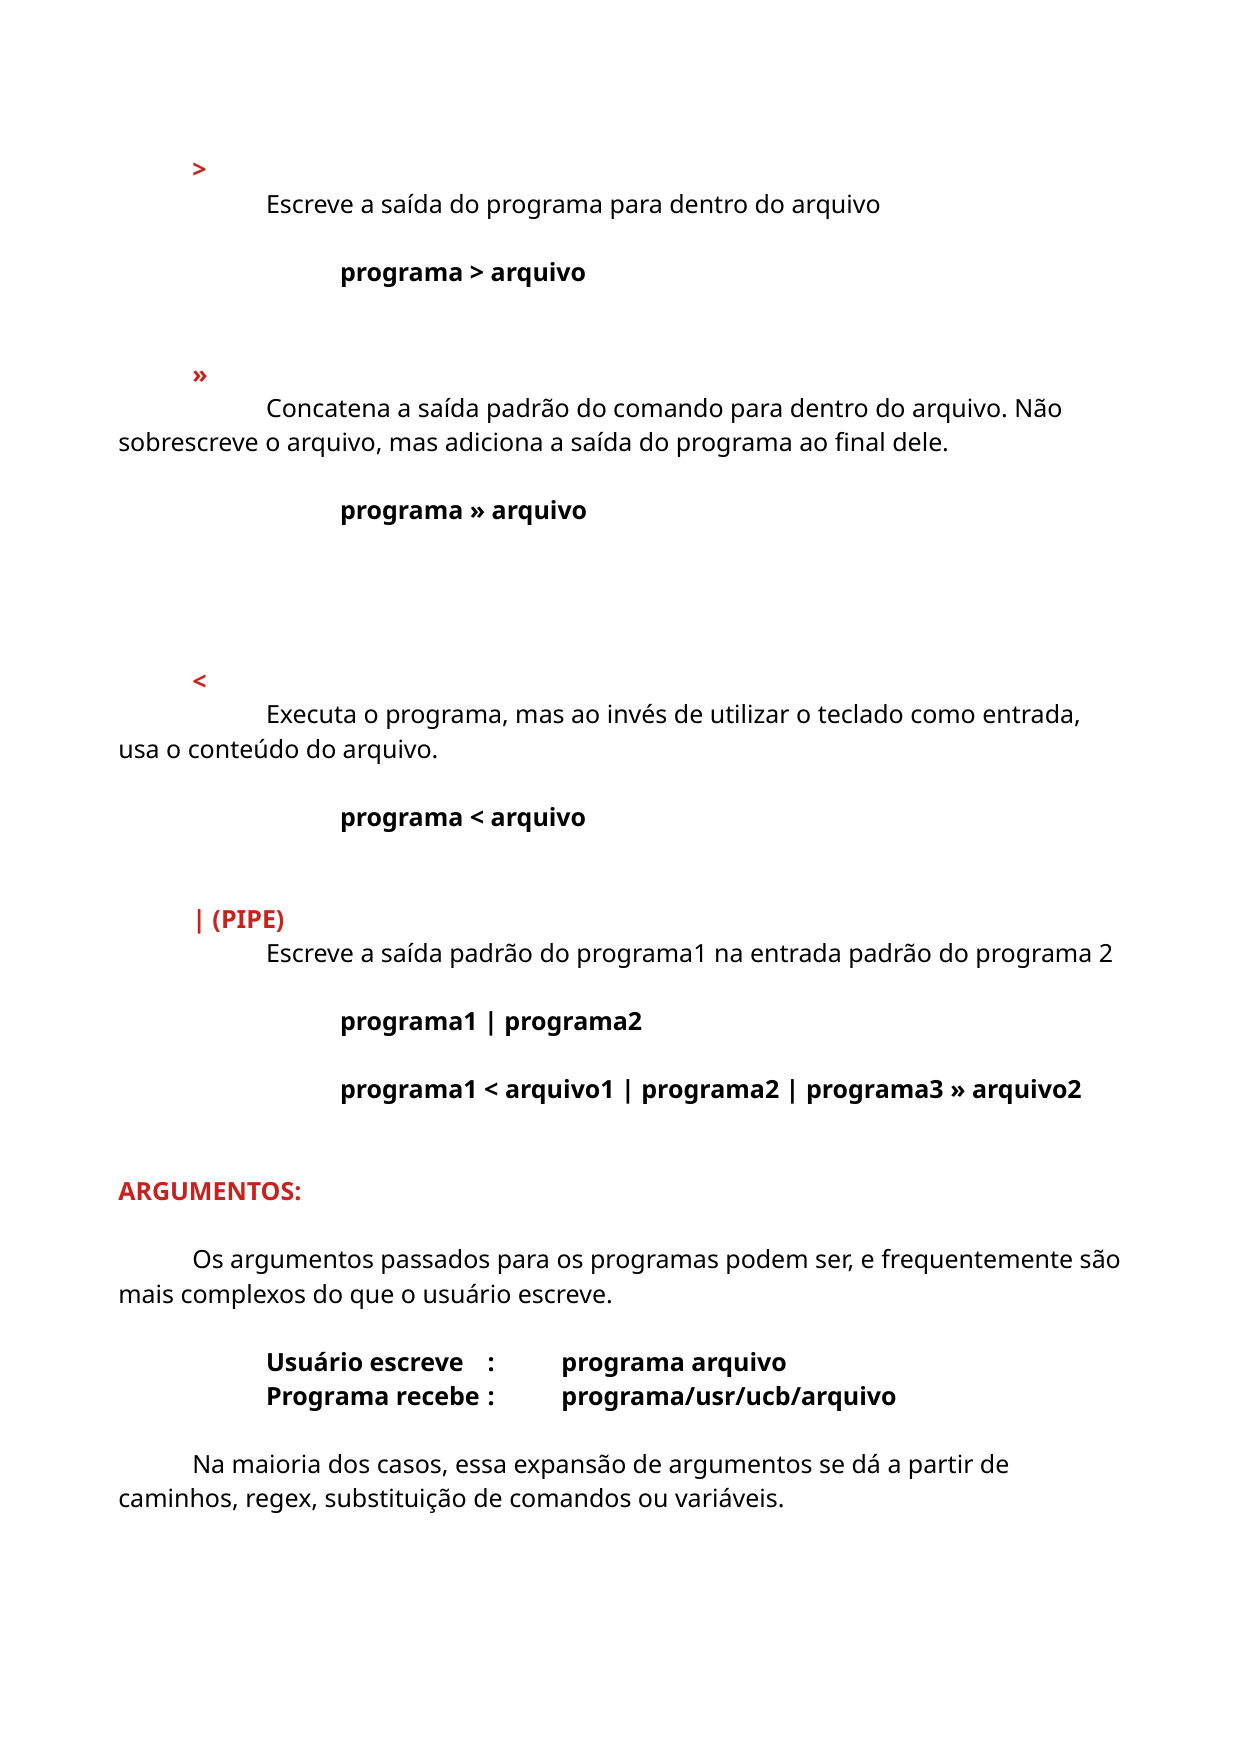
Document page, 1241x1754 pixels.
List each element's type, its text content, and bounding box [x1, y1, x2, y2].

text programa < arquivo [118, 799, 1122, 833]
text ARGUMENTOS: [118, 1174, 1122, 1208]
text Programa recebe : programa/usr/ucb/arquivo [118, 1378, 1122, 1412]
text Executa o programa, mas ao invés de utilizar o teclado como entrada, usa o conteúdo do arquivo. [118, 697, 1122, 765]
text Escreve a saída do programa para dentro do arquivo [118, 186, 1122, 220]
text programa > arquivo [118, 254, 1122, 288]
text Usuário escreve : programa arquivo [118, 1344, 1122, 1378]
text programa1 < arquivo1 | programa2 | programa3 » arquivo2 [118, 1072, 1122, 1106]
text Os argumentos passados para os programas podem ser, e frequentemente são mais complexos do que o usuário escreve. [118, 1242, 1122, 1310]
text < [118, 663, 1122, 697]
text » [118, 357, 1122, 391]
text Concatena a saída padrão do comando para dentro do arquivo. Não sobrescreve o arquivo, mas adiciona a saída do programa ao final dele. [118, 391, 1122, 459]
text > [118, 152, 1122, 186]
text programa » arquivo [118, 493, 1122, 527]
text programa1 | programa2 [118, 1004, 1122, 1038]
text Escreve a saída padrão do programa1 na entrada padrão do programa 2 [118, 936, 1122, 970]
text Na maioria dos casos, essa expansão de argumentos se dá a partir de caminhos, regex, substituição de comandos ou variáveis. [118, 1447, 1122, 1515]
text | (PIPE) [118, 902, 1122, 936]
